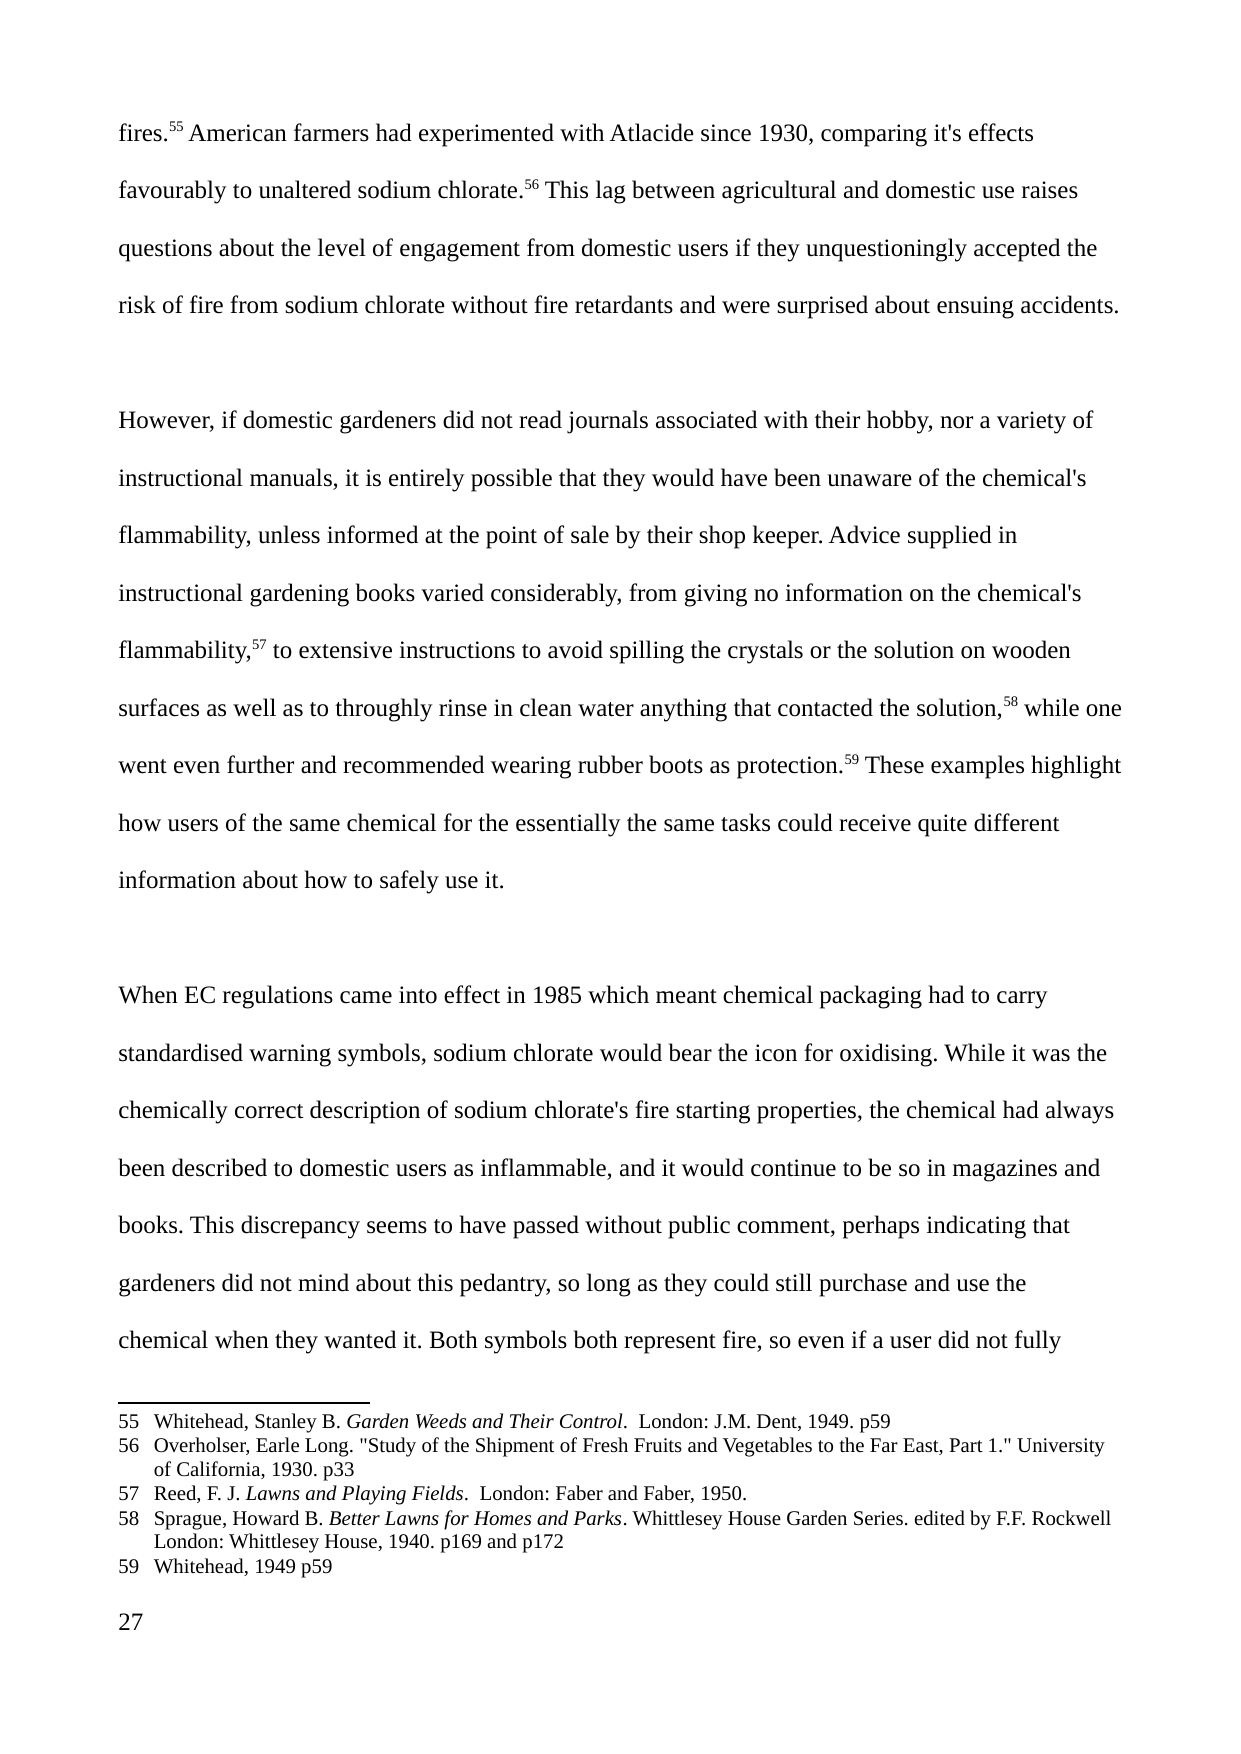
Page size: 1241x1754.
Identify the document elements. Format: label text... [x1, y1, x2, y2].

text However, if domestic gardeners did not read journals associated with their hobby, nor a variety of instructional manuals, it is entirely possible that they would have been unaware of the chemical's flammability, unless informed at the point of sale by their shop keeper. Advice supplied in instructional gardening books varied considerably, from giving no information on the chemical's flammability, to extensive instructions to avoid spilling the crystals or the solution on wooden surfaces as well as to throughly rinse in clean water anything that contacted the solution, while one went even further and recommended wearing rubber boots as protection. These examples highlight how users of the same chemical for the essentially the same tasks could receive quite different information about how to safely use it. [118, 406, 1122, 894]
text Whitehead, Stanley B. Garden Weeds and Their Control. London: J.M. Dent, 1949. p59 [118, 1409, 1122, 1433]
text Sprague, Howard B. Better Lawns for Homes and Parks. Whittlesey House Garden Series. edited by F.F. Rockwell London: Whittlesey House, 1940. p169 and p172 [118, 1505, 1122, 1553]
text This fire risk meant that sodium chlorate brands were developed for agricultural and domestic garden users with fire retardant chemicals early on in the story of sodium chlorate's domestic use; by 1949 Atlacide was recommended to British amateur gardeners as a brand formulated to avoid fires. American farmers had experimented with Atlacide since 1930, comparing it's effects favourably to unaltered sodium chlorate. This lag between agricultural and domestic use raises questions about the level of engagement from domestic users if they unquestioningly accepted the risk of fire from sodium chlorate without fire retardants and were surprised about ensuing accidents. [118, 118, 1122, 319]
text Reed, F. J. Lawns and Playing Fields. London: Faber and Faber, 1950. [118, 1481, 1122, 1505]
text Overholser, Earle Long. "Study of the Shipment of Fresh Fruits and Vegetables to the Far East, Part 1." University of California, 1930. p33 [118, 1433, 1122, 1481]
text Whitehead, 1949 p59 [118, 1553, 1122, 1578]
text When EC regulations came into effect in 1985 which meant chemical packaging had to carry standardised warning symbols, sodium chlorate would bear the icon for oxidising. While it was the chemically correct description of sodium chlorate's fire starting properties, the chemical had always been described to domestic users as inflammable, and it would continue to be so in magazines and books. This discrepancy seems to have passed without public comment, perhaps indicating that gardeners did not mind about this pedantry, so long as they could still purchase and use the chemical when they wanted it. Both symbols both represent fire, so even if a user did not fully [118, 981, 1122, 1354]
